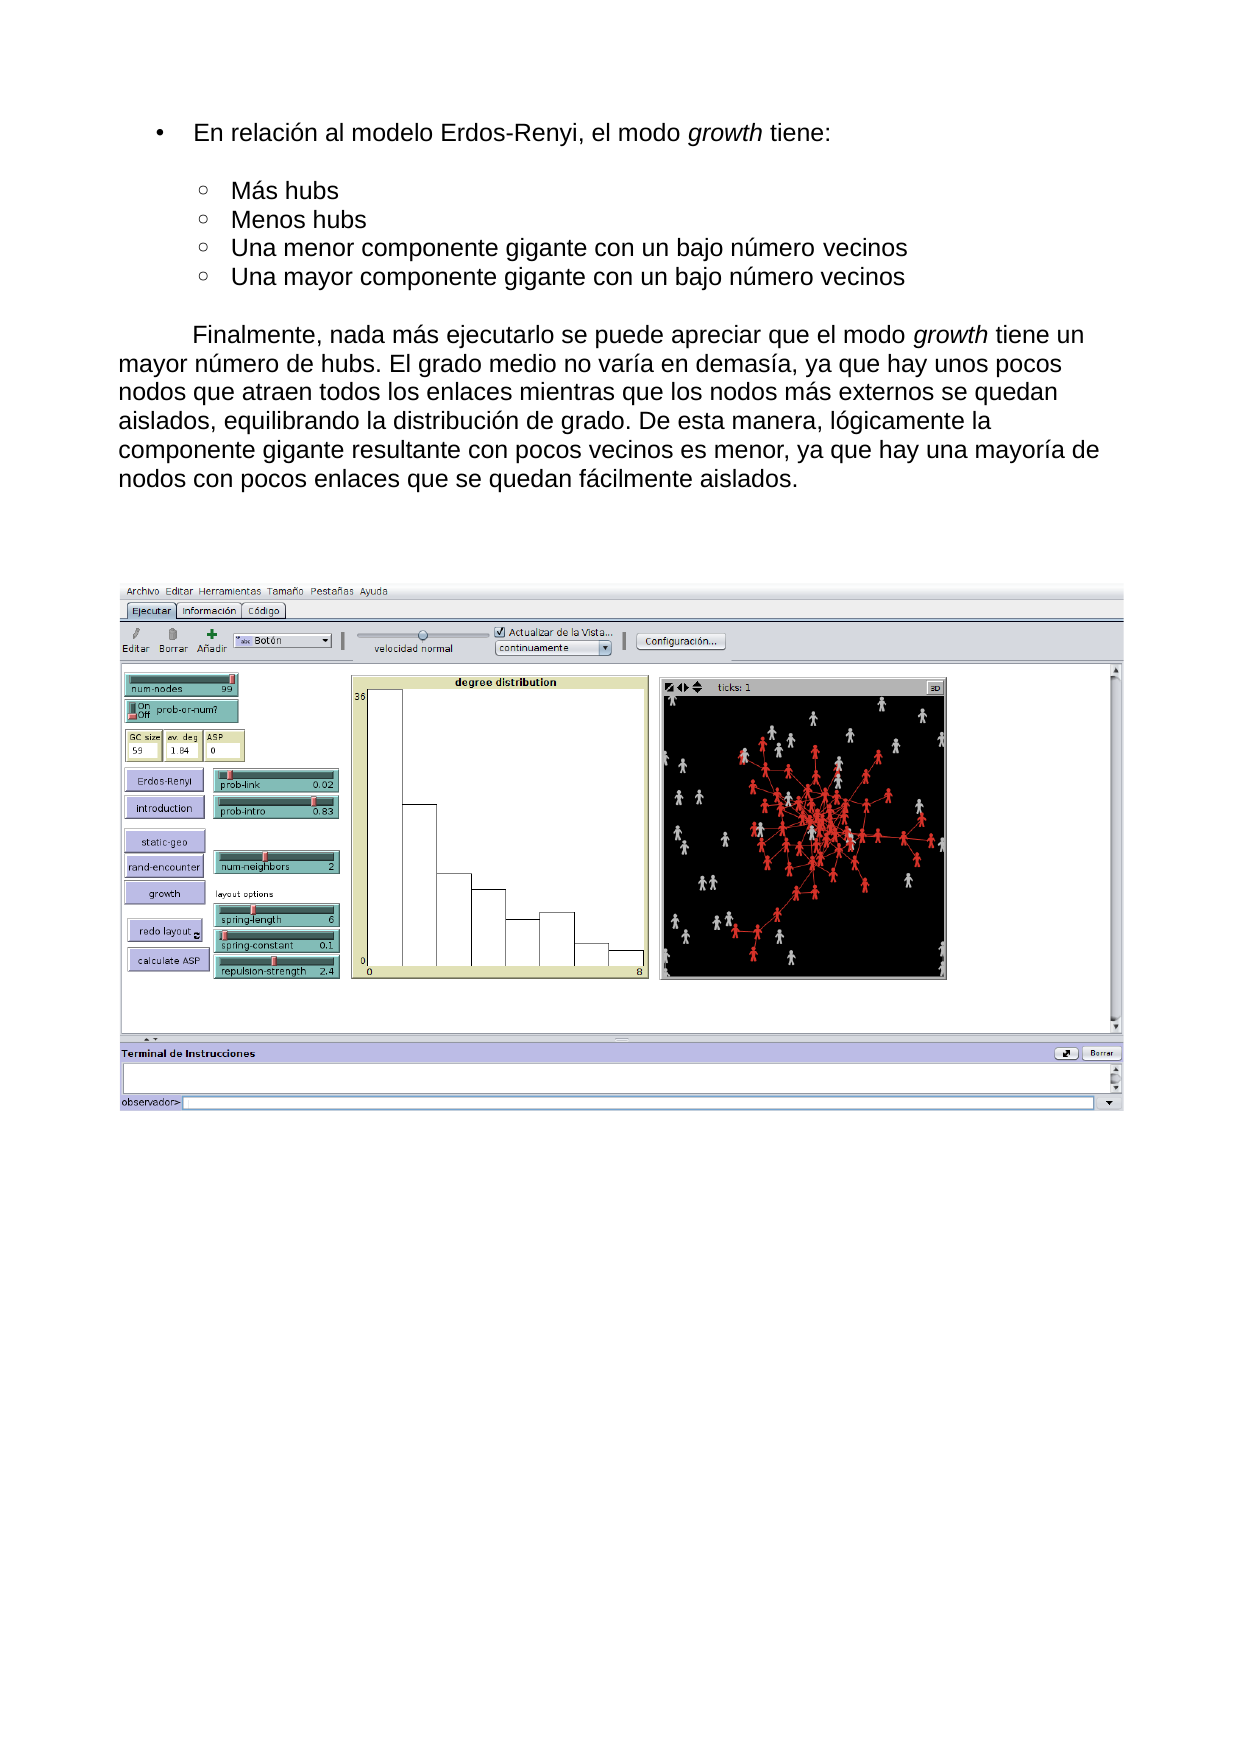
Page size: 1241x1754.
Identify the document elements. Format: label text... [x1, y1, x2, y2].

list En relación al modelo Erdos-Renyi, el modo growth tiene: [156, 118, 1122, 147]
list Una menor componente gigante con un bajo número vecinos [193, 233, 1122, 262]
picture [119, 583, 1124, 1111]
list Una mayor componente gigante con un bajo número vecinos [193, 262, 1122, 291]
text Finalmente, nada más ejecutarlo se puede apreciar que el modo growth tiene un mayor número de hubs. El grado medio no varía en demasía, ya que hay unos pocos nodos que atraen todos los enlaces mientras que los nodos más externos se quedan aislados, equilibrando la distribución de grado. De esta manera, lógicamente la componente gigante resultante con pocos vecinos es menor, ya que hay una mayoría de nodos con pocos enlaces que se quedan fácilmente aislados. [118, 320, 1122, 492]
list Menos hubs [193, 204, 1122, 233]
list Más hubs [193, 176, 1122, 204]
